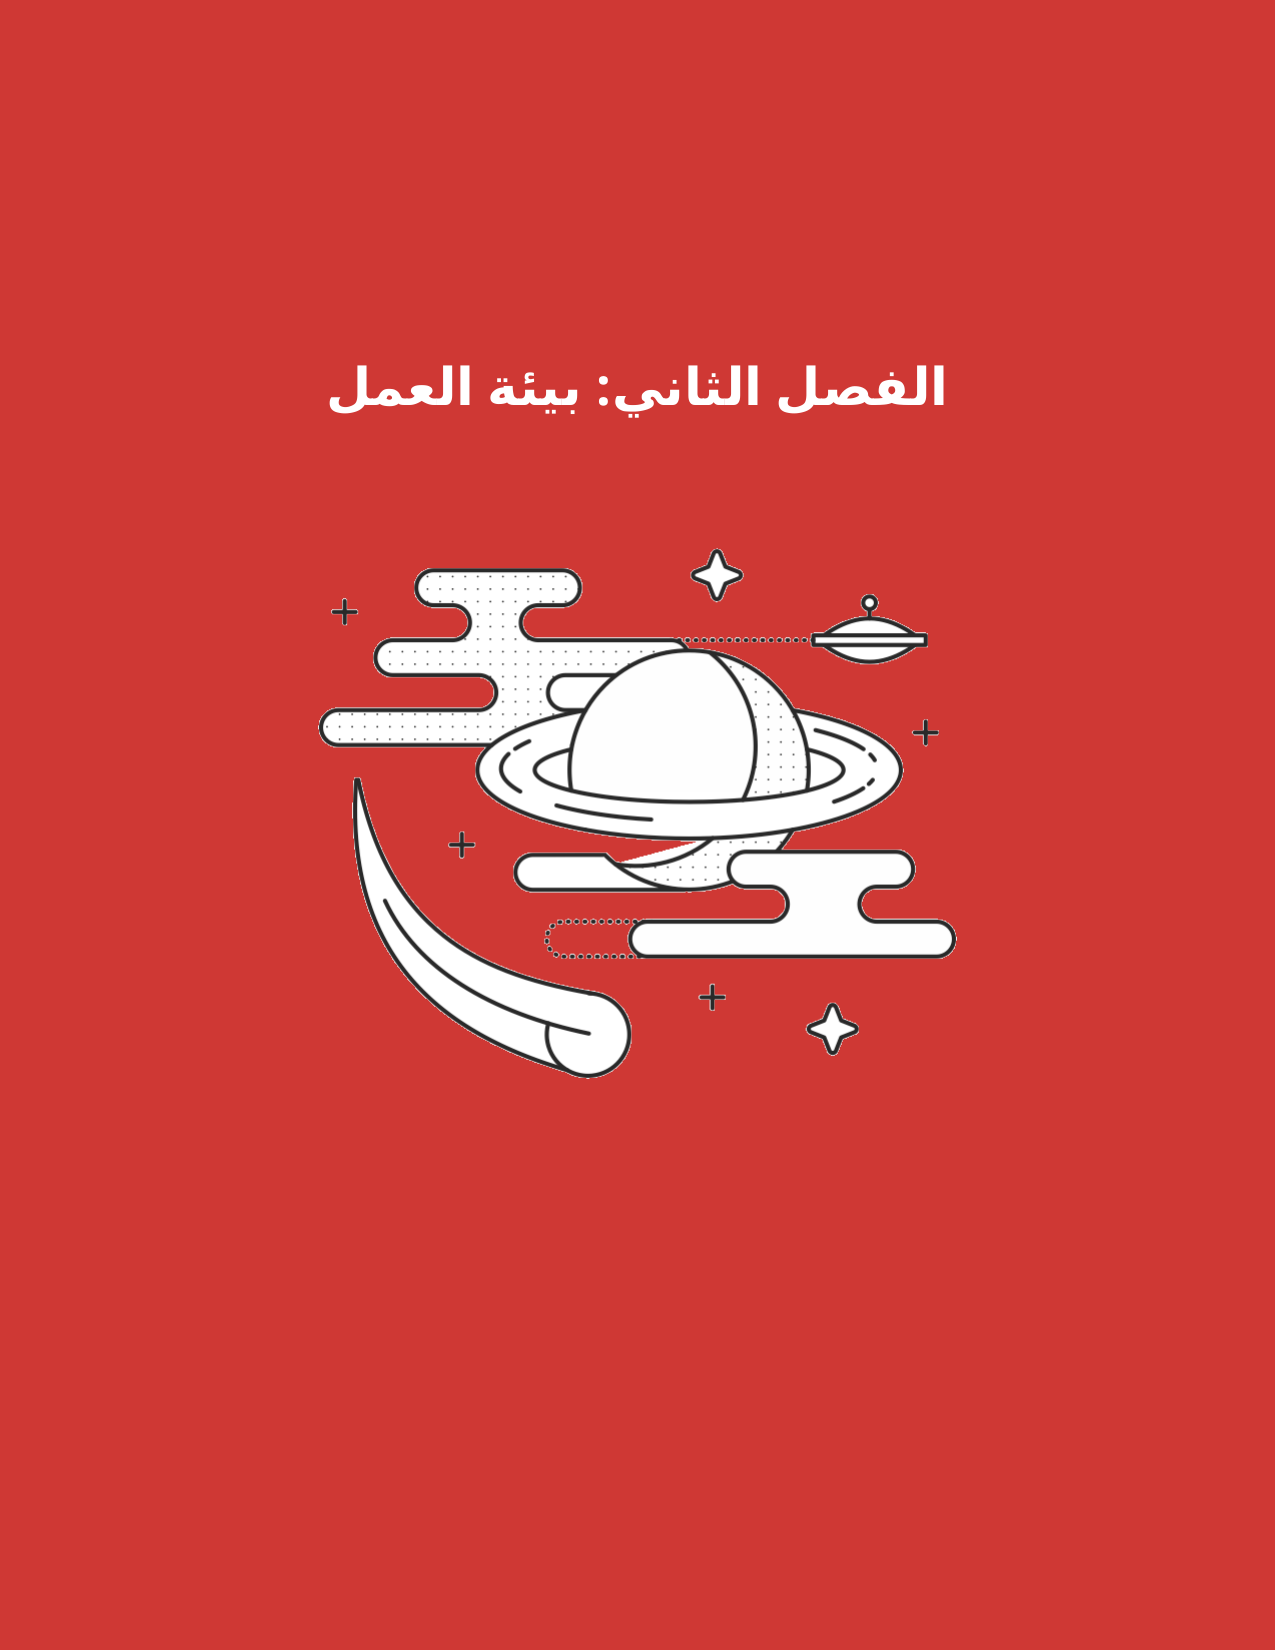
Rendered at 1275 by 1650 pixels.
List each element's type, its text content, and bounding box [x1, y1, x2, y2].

picture [262, 438, 1013, 1189]
subtitle الفصل الثاني: بيئة العمل [0, 358, 1275, 426]
